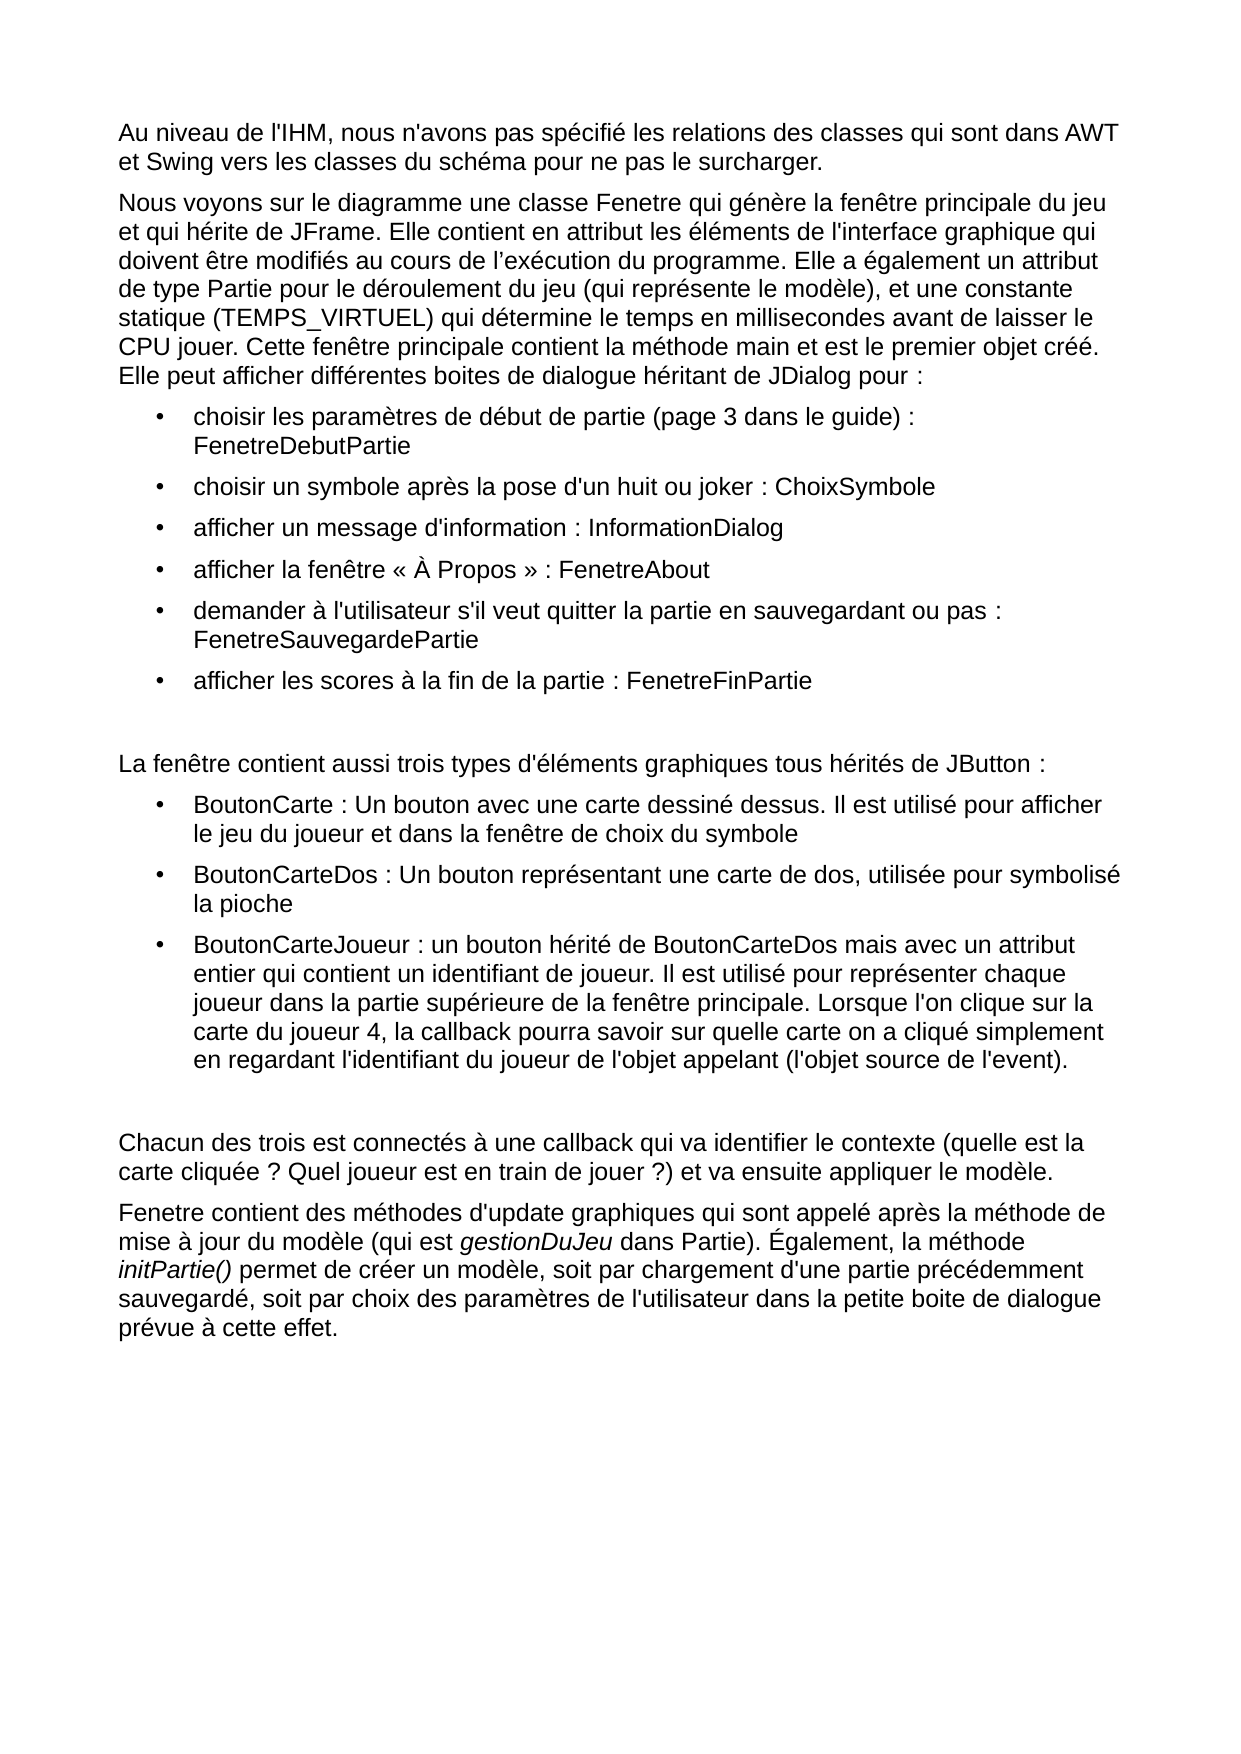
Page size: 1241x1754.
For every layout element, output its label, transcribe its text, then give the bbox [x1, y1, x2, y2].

text Fenetre contient des méthodes d'update graphiques qui sont appelé après la méthode de mise à jour du modèle (qui est gestionDuJeu dans Partie). Également, la méthode initPartie() permet de créer un modèle, soit par chargement d'une partie précédemment sauvegardé, soit par choix des paramètres de l'utilisateur dans la petite boite de dialogue prévue à cette effet. [118, 1198, 1122, 1342]
list afficher la fenêtre « À Propos » : FenetreAbout [156, 555, 1122, 583]
list BoutonCarte : Un bouton avec une carte dessiné dessus. Il est utilisé pour afficher le jeu du joueur et dans la fenêtre de choix du symbole [156, 790, 1122, 848]
list afficher les scores à la fin de la partie : FenetreFinPartie [156, 666, 1122, 695]
text Chacun des trois est connectés à une callback qui va identifier le contexte (quelle est la carte cliquée ? Quel joueur est en train de jouer ?) et va ensuite appliquer le modèle. [118, 1128, 1122, 1185]
list choisir les paramètres de début de partie (page 3 dans le guide) : FenetreDebutPartie [156, 402, 1122, 459]
text Au niveau de l'IHM, nous n'avons pas spécifié les relations des classes qui sont dans AWT et Swing vers les classes du schéma pour ne pas le surcharger. [118, 118, 1122, 176]
text La fenêtre contient aussi trois types d'éléments graphiques tous hérités de JButton : [118, 749, 1122, 777]
text Nous voyons sur le diagramme une classe Fenetre qui génère la fenêtre principale du jeu et qui hérite de JFrame. Elle contient en attribut les éléments de l'interface graphique qui doivent être modifiés au cours de l’exécution du programme. Elle a également un attribut de type Partie pour le déroulement du jeu (qui représente le modèle), et une constante statique (TEMPS_VIRTUEL) qui détermine le temps en millisecondes avant de laisser le CPU jouer. Cette fenêtre principale contient la méthode main et est le premier objet créé. Elle peut afficher différentes boites de dialogue héritant de JDialog pour : [118, 188, 1122, 389]
list choisir un symbole après la pose d'un huit ou joker : ChoixSymbole [156, 472, 1122, 501]
list afficher un message d'information : InformationDialog [156, 513, 1122, 542]
list BoutonCarteJoueur : un bouton hérité de BoutonCarteDos mais avec un attribut entier qui contient un identifiant de joueur. Il est utilisé pour représenter chaque joueur dans la partie supérieure de la fenêtre principale. Lorsque l'on clique sur la carte du joueur 4, la callback pourra savoir sur quelle carte on a cliqué simplement en regardant l'identifiant du joueur de l'objet appelant (l'objet source de l'event). [156, 930, 1122, 1074]
list BoutonCarteDos : Un bouton représentant une carte de dos, utilisée pour symbolisé la pioche [156, 860, 1122, 918]
list demander à l'utilisateur s'il veut quitter la partie en sauvegardant ou pas : FenetreSauvegardePartie [156, 596, 1122, 654]
